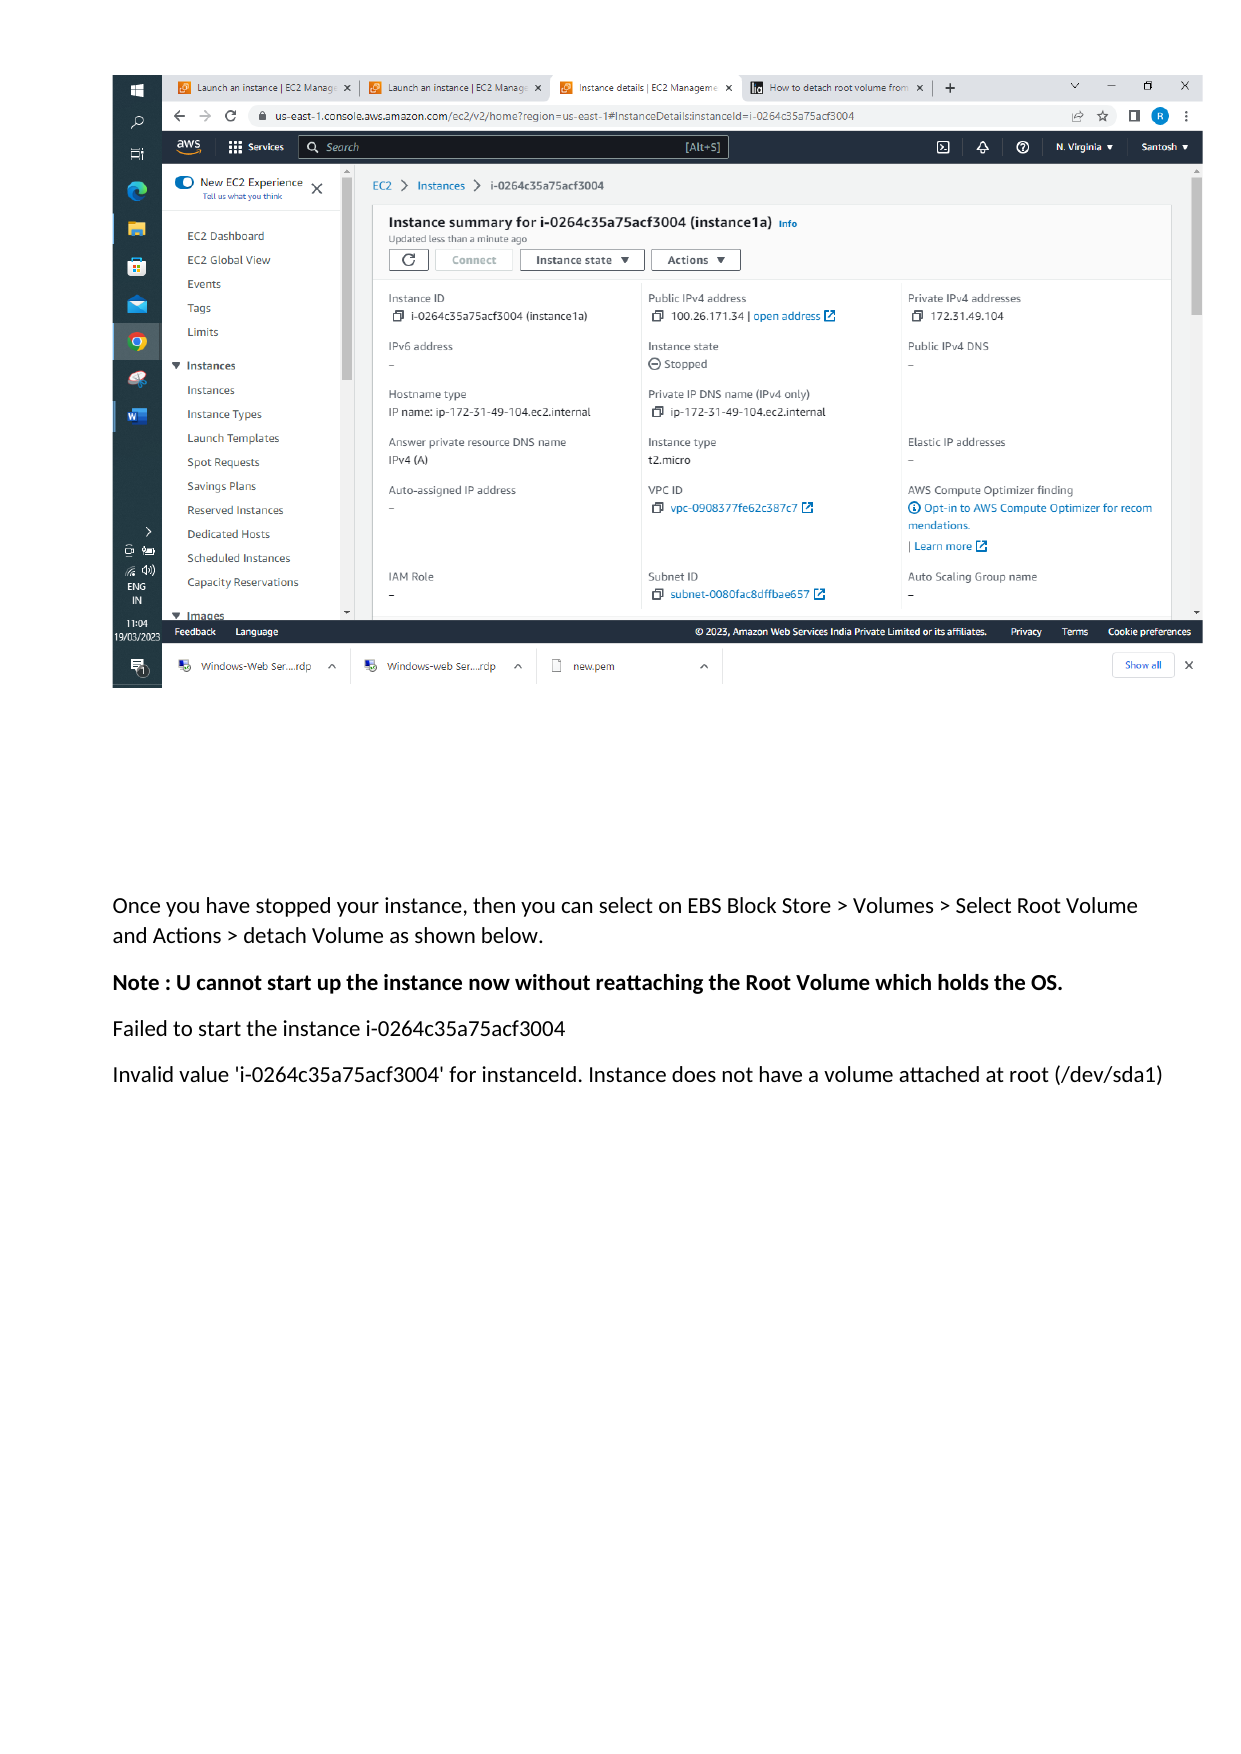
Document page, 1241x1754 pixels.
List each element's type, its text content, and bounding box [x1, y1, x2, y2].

text Invalid value 'i-0264c35a75acf3004' for instanceId. Instance does not have a volume attached at root (/dev/sda1) [112, 1060, 1165, 1088]
text Once you have stopped your instance, then you can select on EBS Block Store > Volumes > Select Root Volume and Actions > detach Volume as shown below. [112, 892, 1165, 949]
text Failed to start the instance i-0264c35a75acf3004 [112, 1014, 1165, 1042]
text Note : U cannot start up the instance now without reattaching the Root Volume which holds the OS. [112, 968, 1165, 996]
